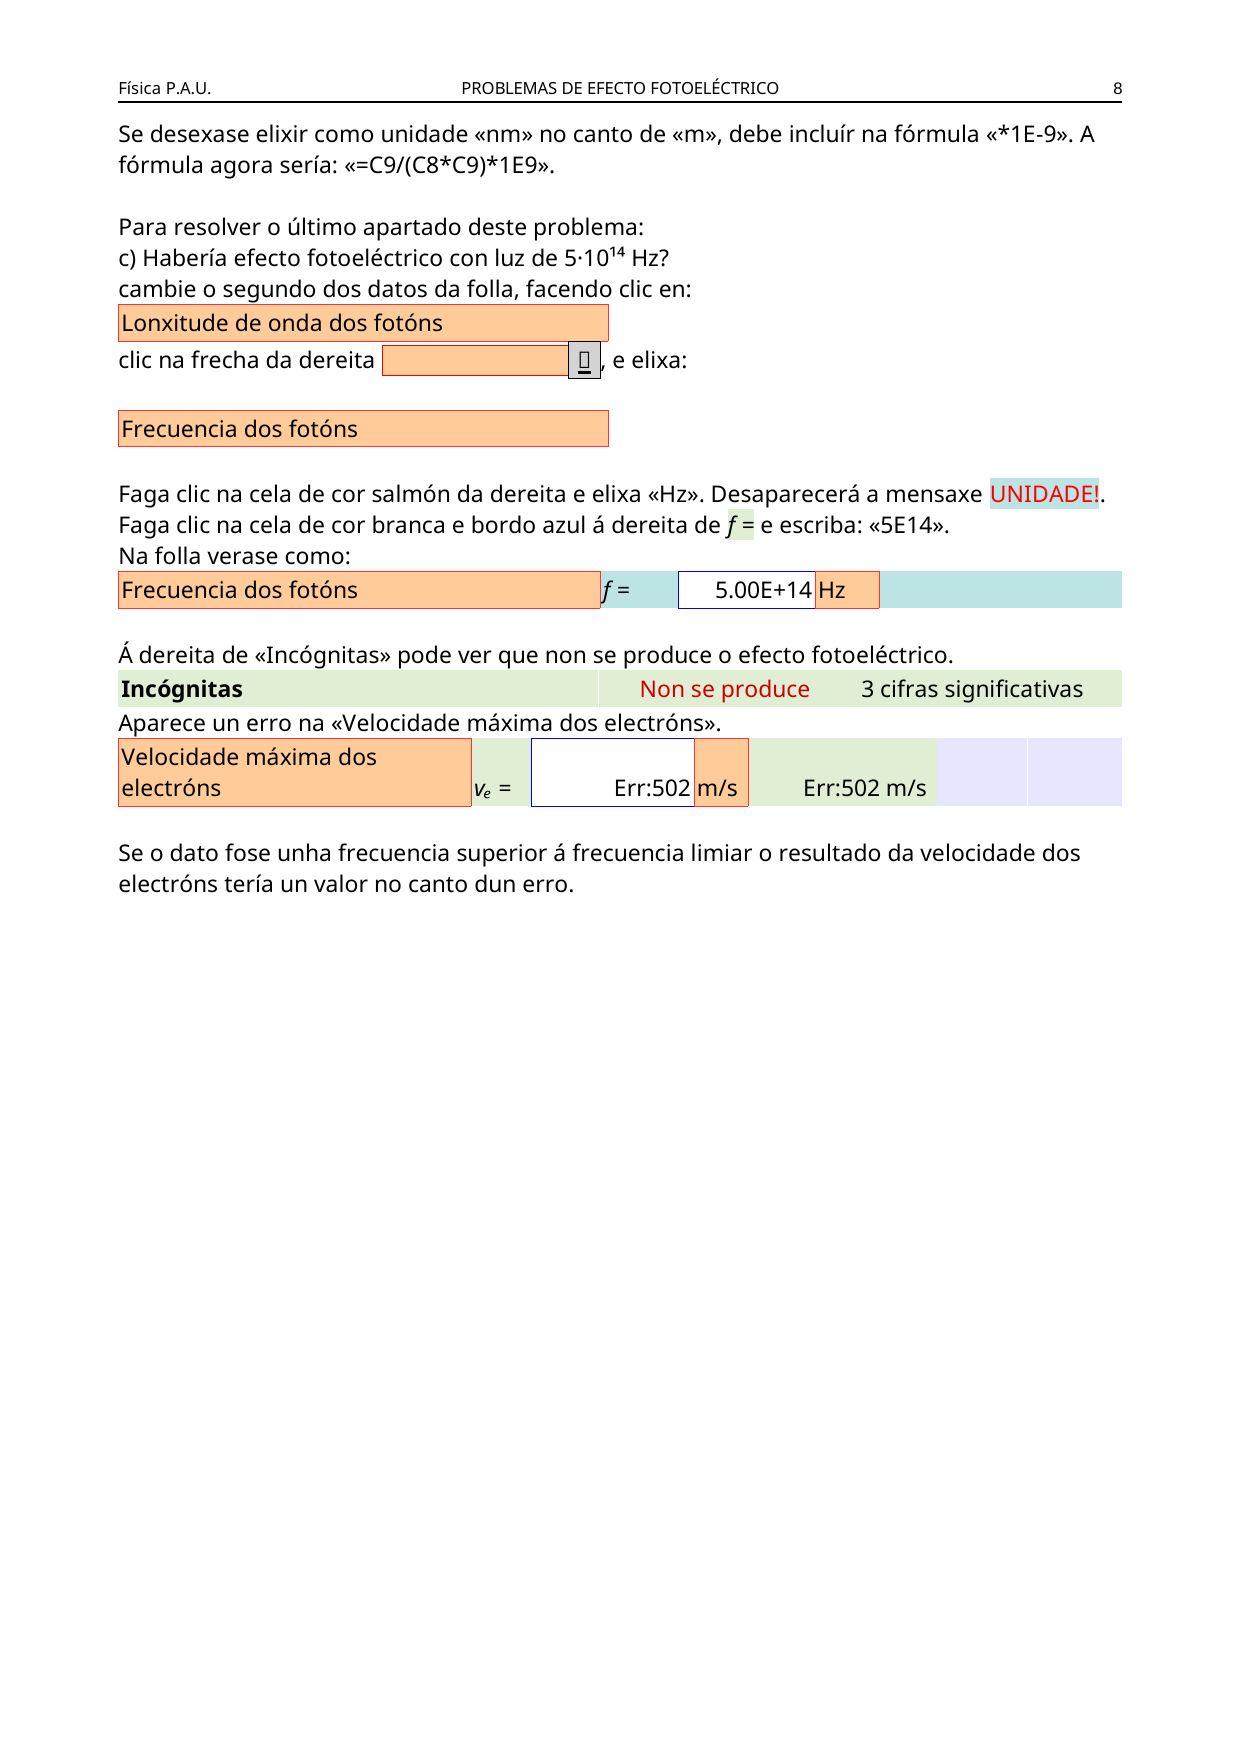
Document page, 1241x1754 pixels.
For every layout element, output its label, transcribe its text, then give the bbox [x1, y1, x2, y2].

table_header vₑ = [472, 738, 531, 806]
table_header Incógnitas [118, 670, 598, 707]
text  [569, 342, 600, 378]
table_header Err:502 [749, 738, 883, 806]
table_header f = [601, 571, 678, 608]
table_header 3 [813, 670, 877, 707]
table_header Non se produce [599, 670, 813, 707]
table_header Hz [816, 572, 879, 608]
text Para resolver o último apartado deste problema: [118, 211, 1122, 242]
text Á dereita de «Incógnitas» pode ver que non se produce o efecto fotoeléctrico. [118, 639, 1122, 670]
table_header Frecuencia dos fotóns [119, 572, 600, 608]
table_header [937, 738, 1027, 806]
text clic na frecha da dereita [118, 342, 568, 378]
text , e elixa: [601, 341, 1122, 378]
text c) Habería efecto fotoeléctrico con luz de 5·10¹⁴ Hz? [118, 242, 1122, 273]
table_header m/s [695, 739, 748, 806]
text Faga clic na cela de cor salmón da dereita e elixa «Hz». Desaparecerá a mensaxe UNIDADE!. [118, 478, 1122, 509]
table_header [1028, 738, 1122, 806]
table_header Lonxitude de onda dos fotóns [119, 305, 608, 341]
text Se desexase elixir como unidade «nm» no canto de «m», debe incluír na fórmula «*1E-9». A fórmula agora sería: «=C9/(C8*C9)*1E9». [118, 118, 1122, 180]
table_header m/s [883, 738, 937, 806]
table_header [880, 571, 1058, 608]
text Se o dato fose unha frecuencia superior á frecuencia limiar o resultado da velocidade dos electróns tería un valor no canto dun erro. [118, 837, 1122, 899]
table_header Frecuencia dos fotóns [119, 411, 608, 446]
table_header Err:502 [532, 739, 694, 806]
text cambie o segundo dos datos da folla, facendo clic en: [118, 273, 1122, 304]
text Na folla verase como: [118, 540, 1122, 571]
text Aparece un erro na «Velocidade máxima dos electróns». [118, 707, 1122, 738]
table_header cifras significativas [877, 670, 1122, 707]
table_header Velocidade máxima dos electróns [119, 739, 471, 806]
table_header [1058, 571, 1122, 608]
table_header 5,00E+14 [679, 572, 815, 608]
text Faga clic na cela de cor branca e bordo azul á dereita de f = e escriba: «5E14». [118, 509, 1122, 540]
